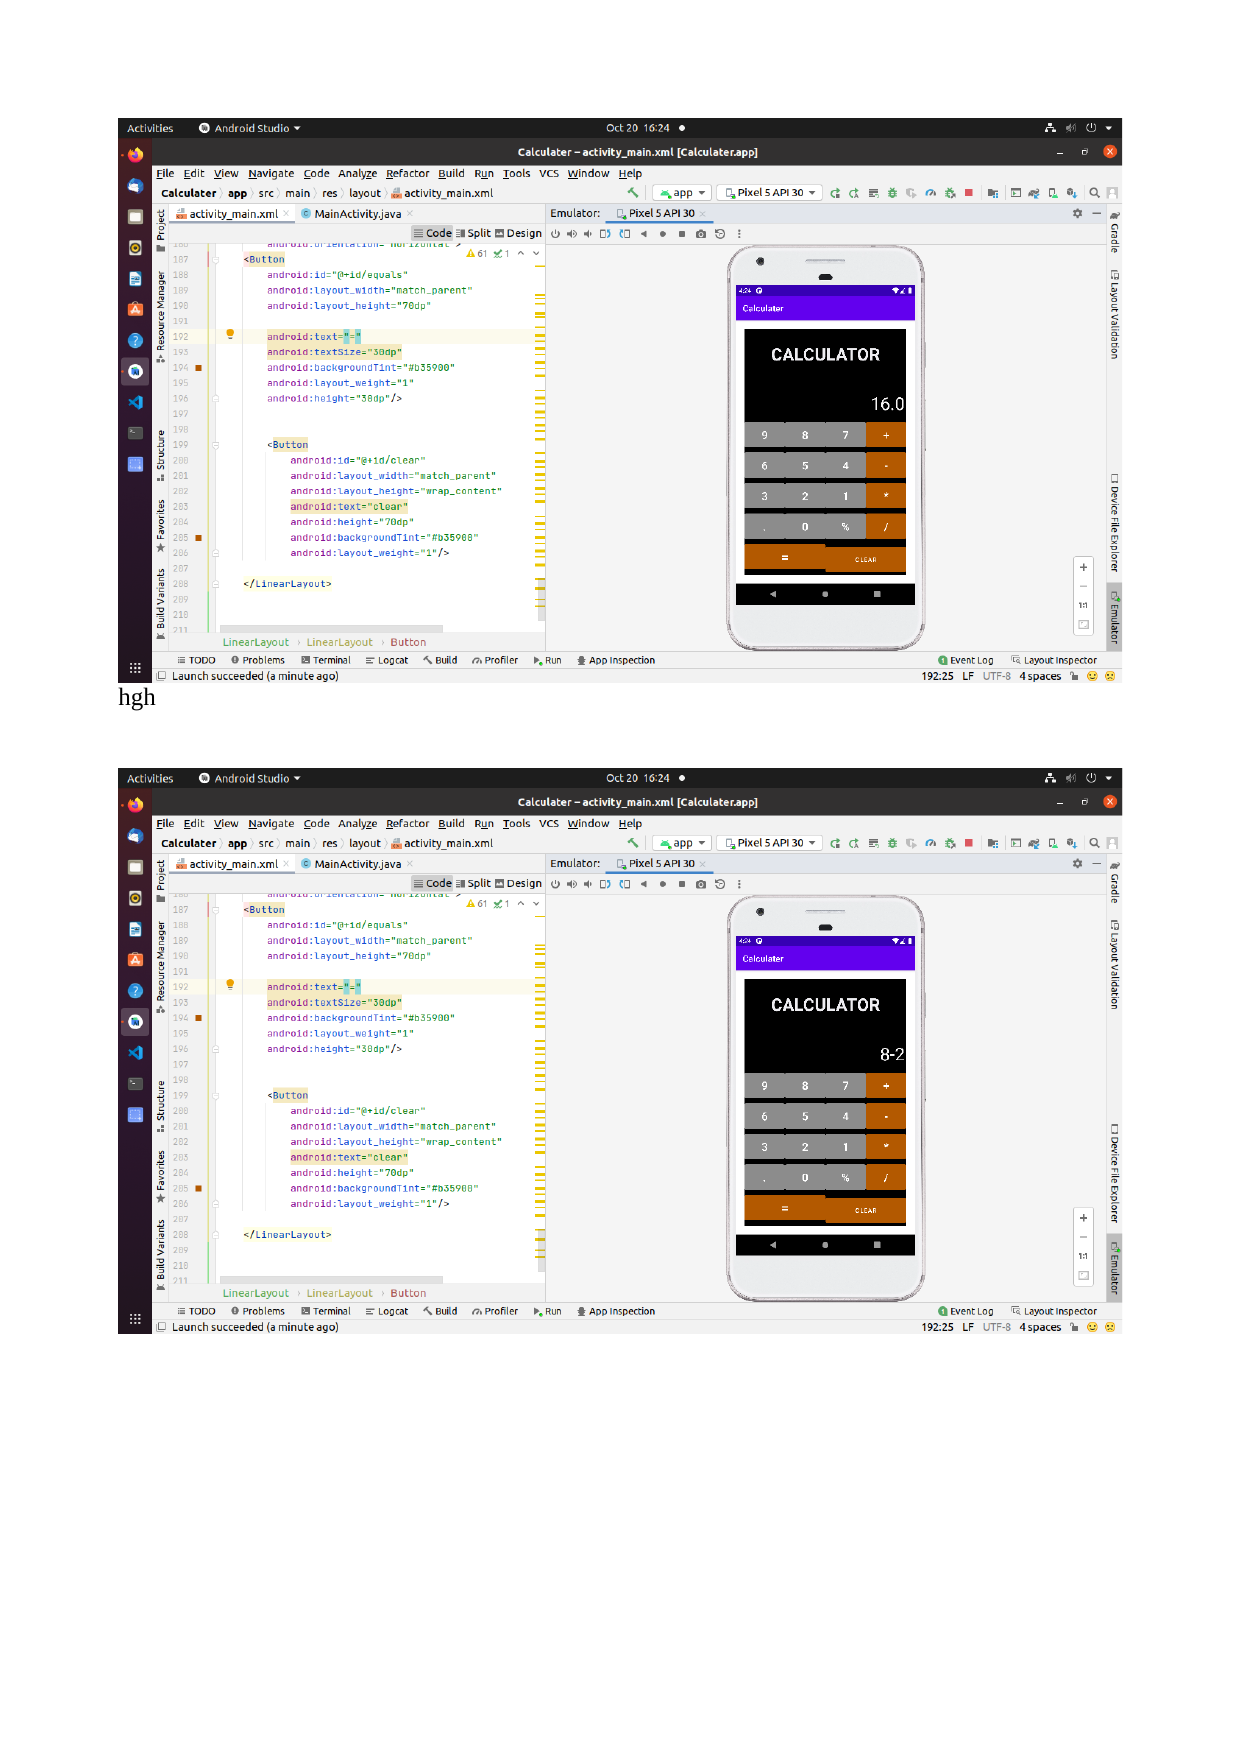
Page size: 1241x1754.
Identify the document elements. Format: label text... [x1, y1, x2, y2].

text hgh [118, 683, 1122, 711]
picture [118, 118, 1123, 683]
picture [118, 768, 1123, 1334]
